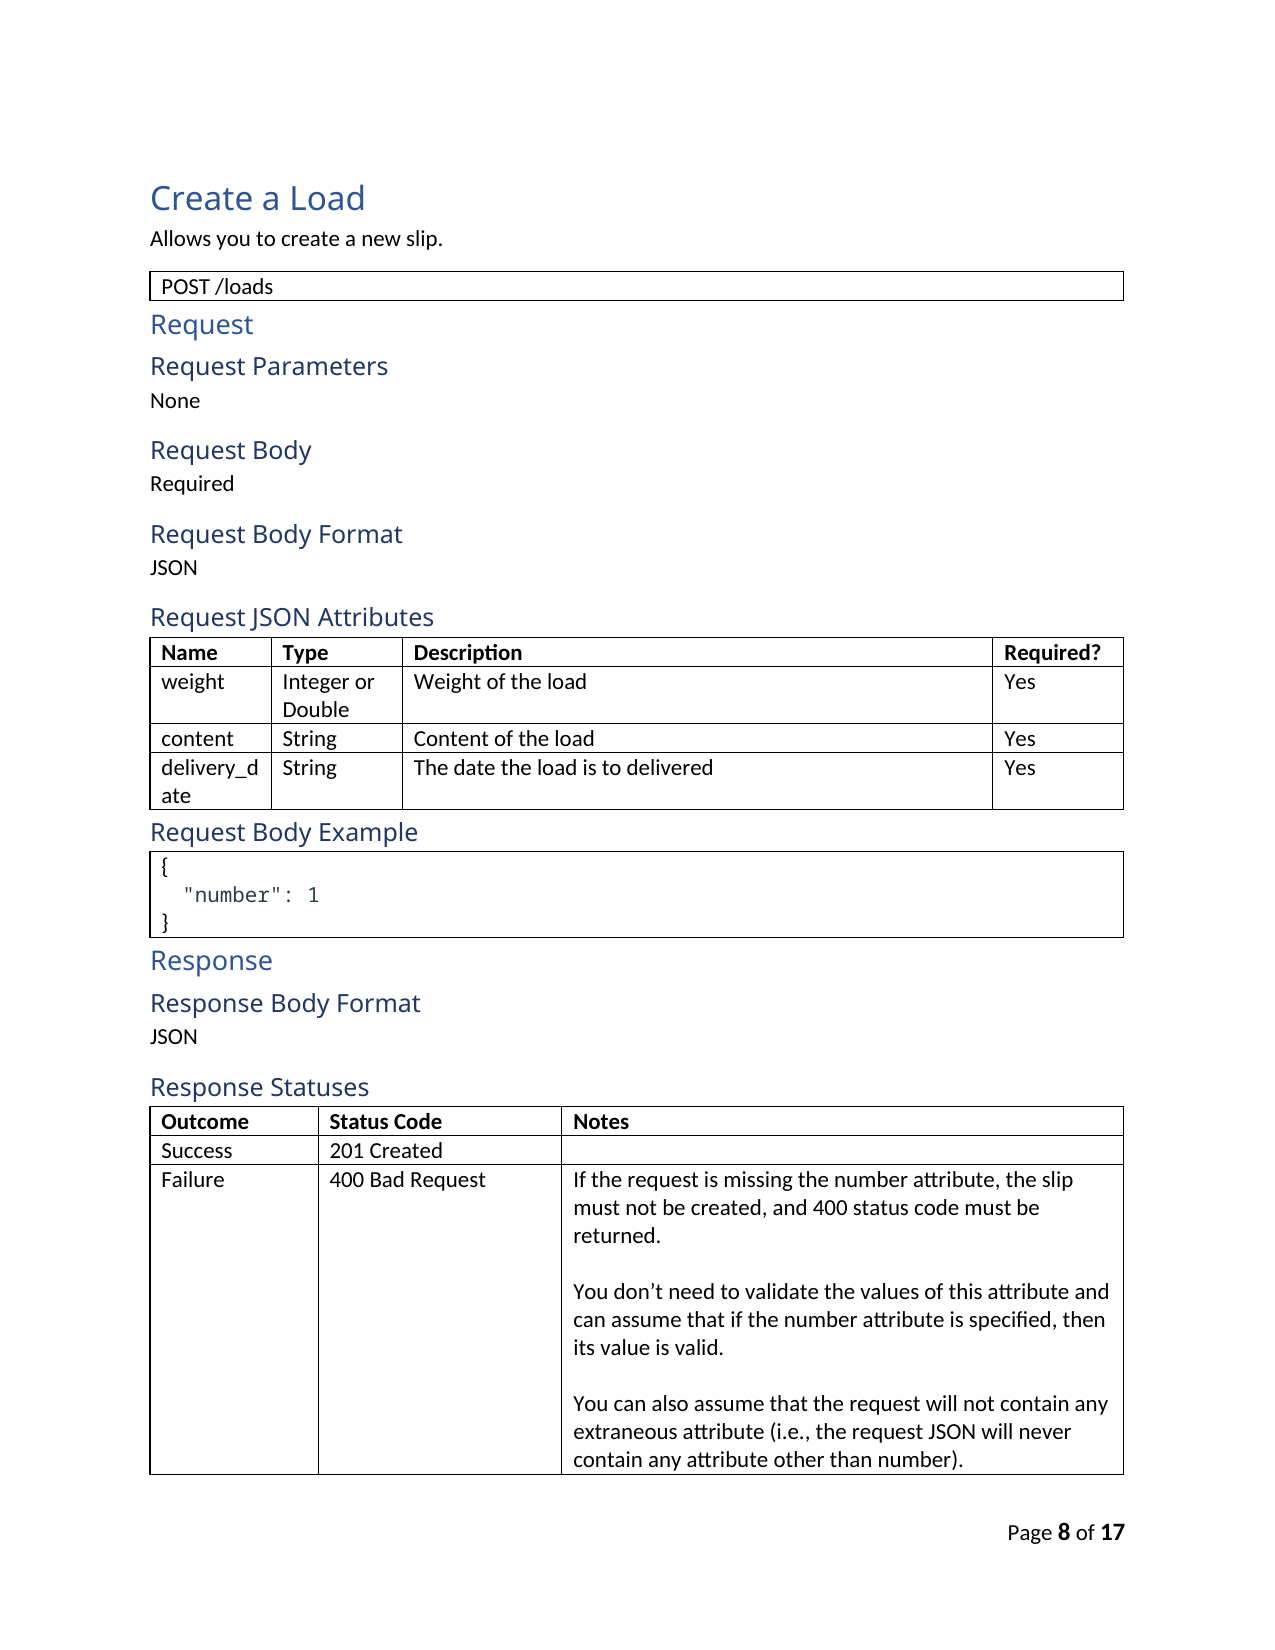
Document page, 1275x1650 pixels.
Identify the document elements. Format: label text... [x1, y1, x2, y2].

table_header Required? [993, 638, 1123, 666]
subtitle Response [150, 942, 1125, 979]
table_cell 201 Created [319, 1136, 561, 1164]
table_cell Failure [151, 1165, 318, 1473]
table_cell 400 Bad Request [319, 1165, 561, 1473]
table_cell The date the load is to delivered [403, 753, 992, 809]
table_cell Yes [993, 724, 1123, 752]
table_header Name [151, 638, 271, 666]
table_header Type [272, 638, 402, 666]
table_cell Weight of the load [403, 667, 992, 723]
table_cell Content of the load [403, 724, 992, 752]
table_header { "number": 1 } [151, 852, 1123, 937]
subtitle Response Statuses [150, 1069, 1125, 1103]
subtitle Request Body Format [150, 516, 1125, 550]
table_cell String [272, 724, 402, 752]
table_cell content [151, 724, 271, 752]
table_cell weight [151, 667, 271, 723]
table_header Outcome [151, 1107, 318, 1135]
table_cell Yes [993, 753, 1123, 809]
text JSON [150, 553, 1125, 581]
table_header Notes [562, 1107, 1123, 1135]
subtitle Create a Load [150, 175, 1125, 220]
table_cell If the request is missing the number attribute, the slip must not be created, and 400 status code must be returned. You don’t need to validate the values of this attribute and can assume that if the number attribute is specified, then its value is valid. You can also assume that the request will not contain any extraneous attribute (i.e., the request JSON will never contain any attribute other than number). [562, 1165, 1123, 1473]
table_cell String [272, 753, 402, 809]
table_header Description [403, 638, 992, 666]
subtitle Response Body Format [150, 986, 1125, 1020]
table_cell Integer or Double [272, 667, 402, 723]
subtitle Request Parameters [150, 349, 1125, 383]
subtitle Request [150, 305, 1125, 342]
table_cell [562, 1136, 1123, 1164]
subtitle Request Body [150, 433, 1125, 467]
table_cell Yes [993, 667, 1123, 723]
table_cell Success [151, 1136, 318, 1164]
table_header POST /loads [151, 272, 1123, 300]
text None [150, 386, 1125, 414]
subtitle Request JSON Attributes [150, 600, 1125, 634]
text Required [150, 469, 1125, 497]
table_header Status Code [319, 1107, 561, 1135]
subtitle Request Body Example [150, 814, 1125, 848]
table_cell delivery_date [151, 753, 271, 809]
text JSON [150, 1022, 1125, 1051]
text Allows you to create a new slip. [150, 224, 1125, 252]
